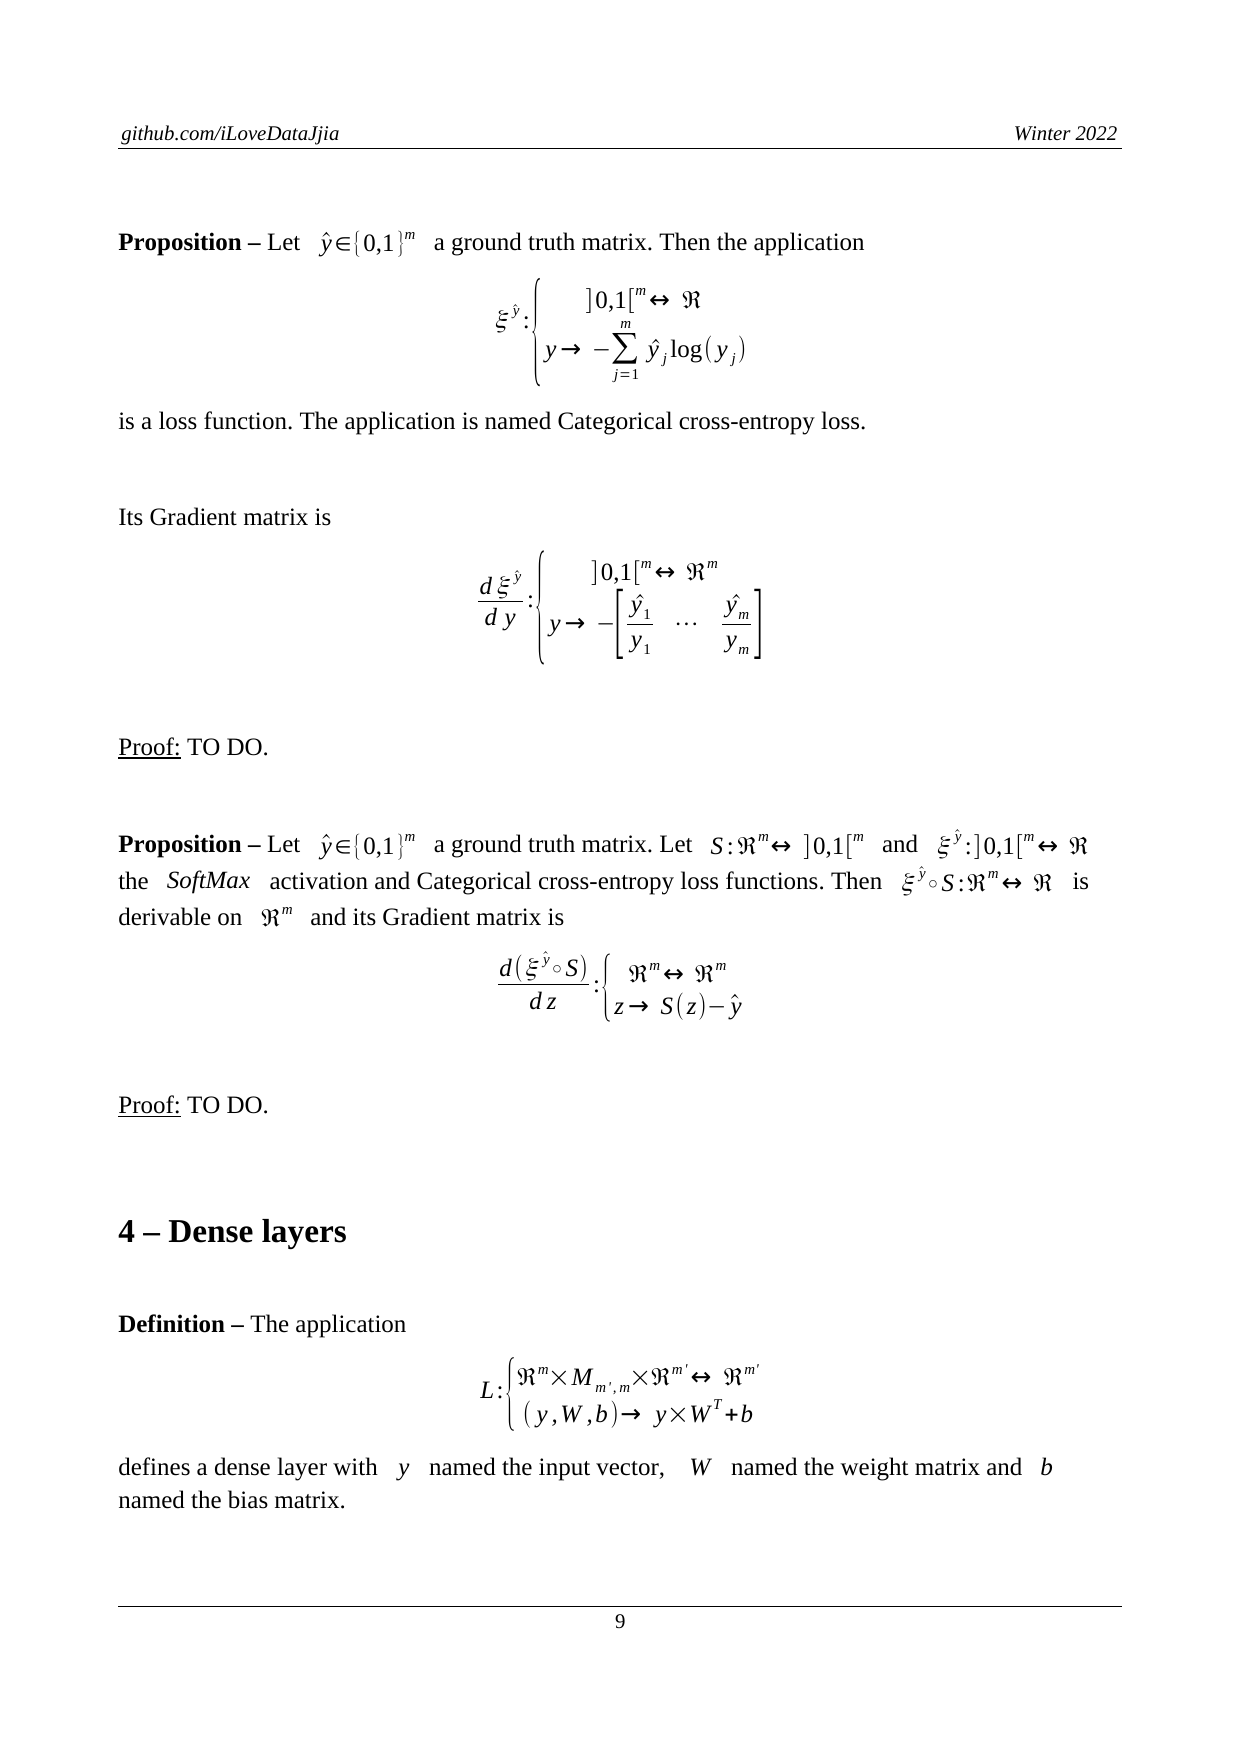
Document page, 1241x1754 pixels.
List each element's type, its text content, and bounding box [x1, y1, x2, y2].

text defines a dense layer withnamed the input vector, named the weight matrix andnamed the bias matrix. [118, 1452, 1122, 1514]
text is a loss function. The application is named Categorical cross-entropy loss. [118, 406, 1122, 435]
text Proposition – Leta ground truth matrix. Letandtheactivation and Categorical cross-entropy loss functions. Thenis derivable onand its Gradient matrix is [118, 828, 1122, 932]
text Definition – The application [118, 1309, 1122, 1338]
text Its Gradient matrix is [118, 502, 1122, 530]
text Proof: TO DO. [118, 732, 1122, 761]
subtitle 4 – Dense layers [118, 1211, 1122, 1249]
text Proposition – Leta ground truth matrix. Then the application [118, 225, 1122, 258]
text Proof: TO DO. [118, 1091, 1122, 1119]
